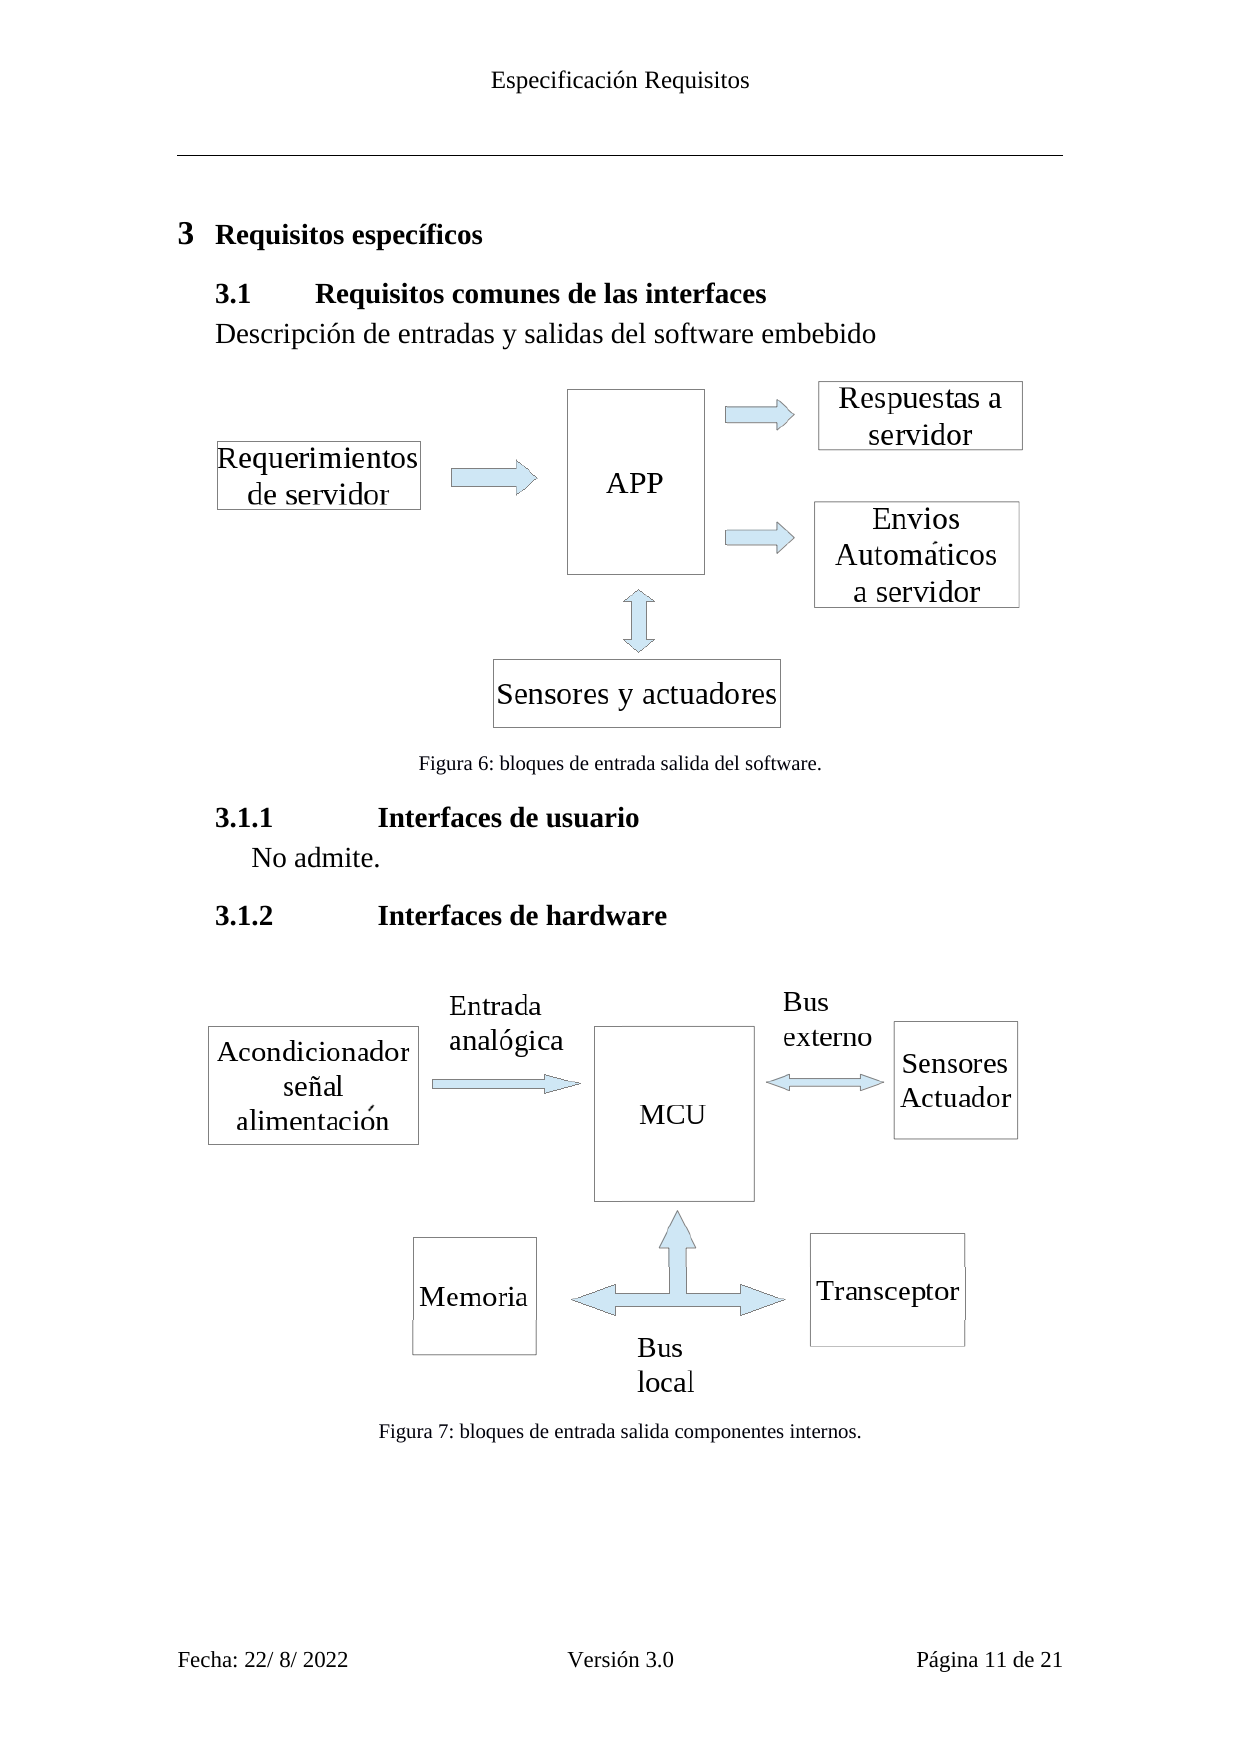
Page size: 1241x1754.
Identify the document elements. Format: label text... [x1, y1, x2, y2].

text No admite. [215, 840, 1063, 873]
picture [196, 962, 1045, 1419]
text Figura 6: bloques de entrada salida del software. [177, 350, 1063, 775]
subtitle Requisitos específicos [177, 213, 1063, 252]
subtitle Interfaces de usuario [215, 800, 1063, 833]
text Descripción de entradas y salidas del software embebido [215, 316, 1063, 350]
subtitle Interfaces de hardware [215, 898, 1063, 932]
picture [196, 350, 1045, 751]
subtitle Requisitos comunes de las interfaces [215, 277, 1063, 310]
text Figura 7: bloques de entrada salida componentes internos. [177, 962, 1063, 1443]
